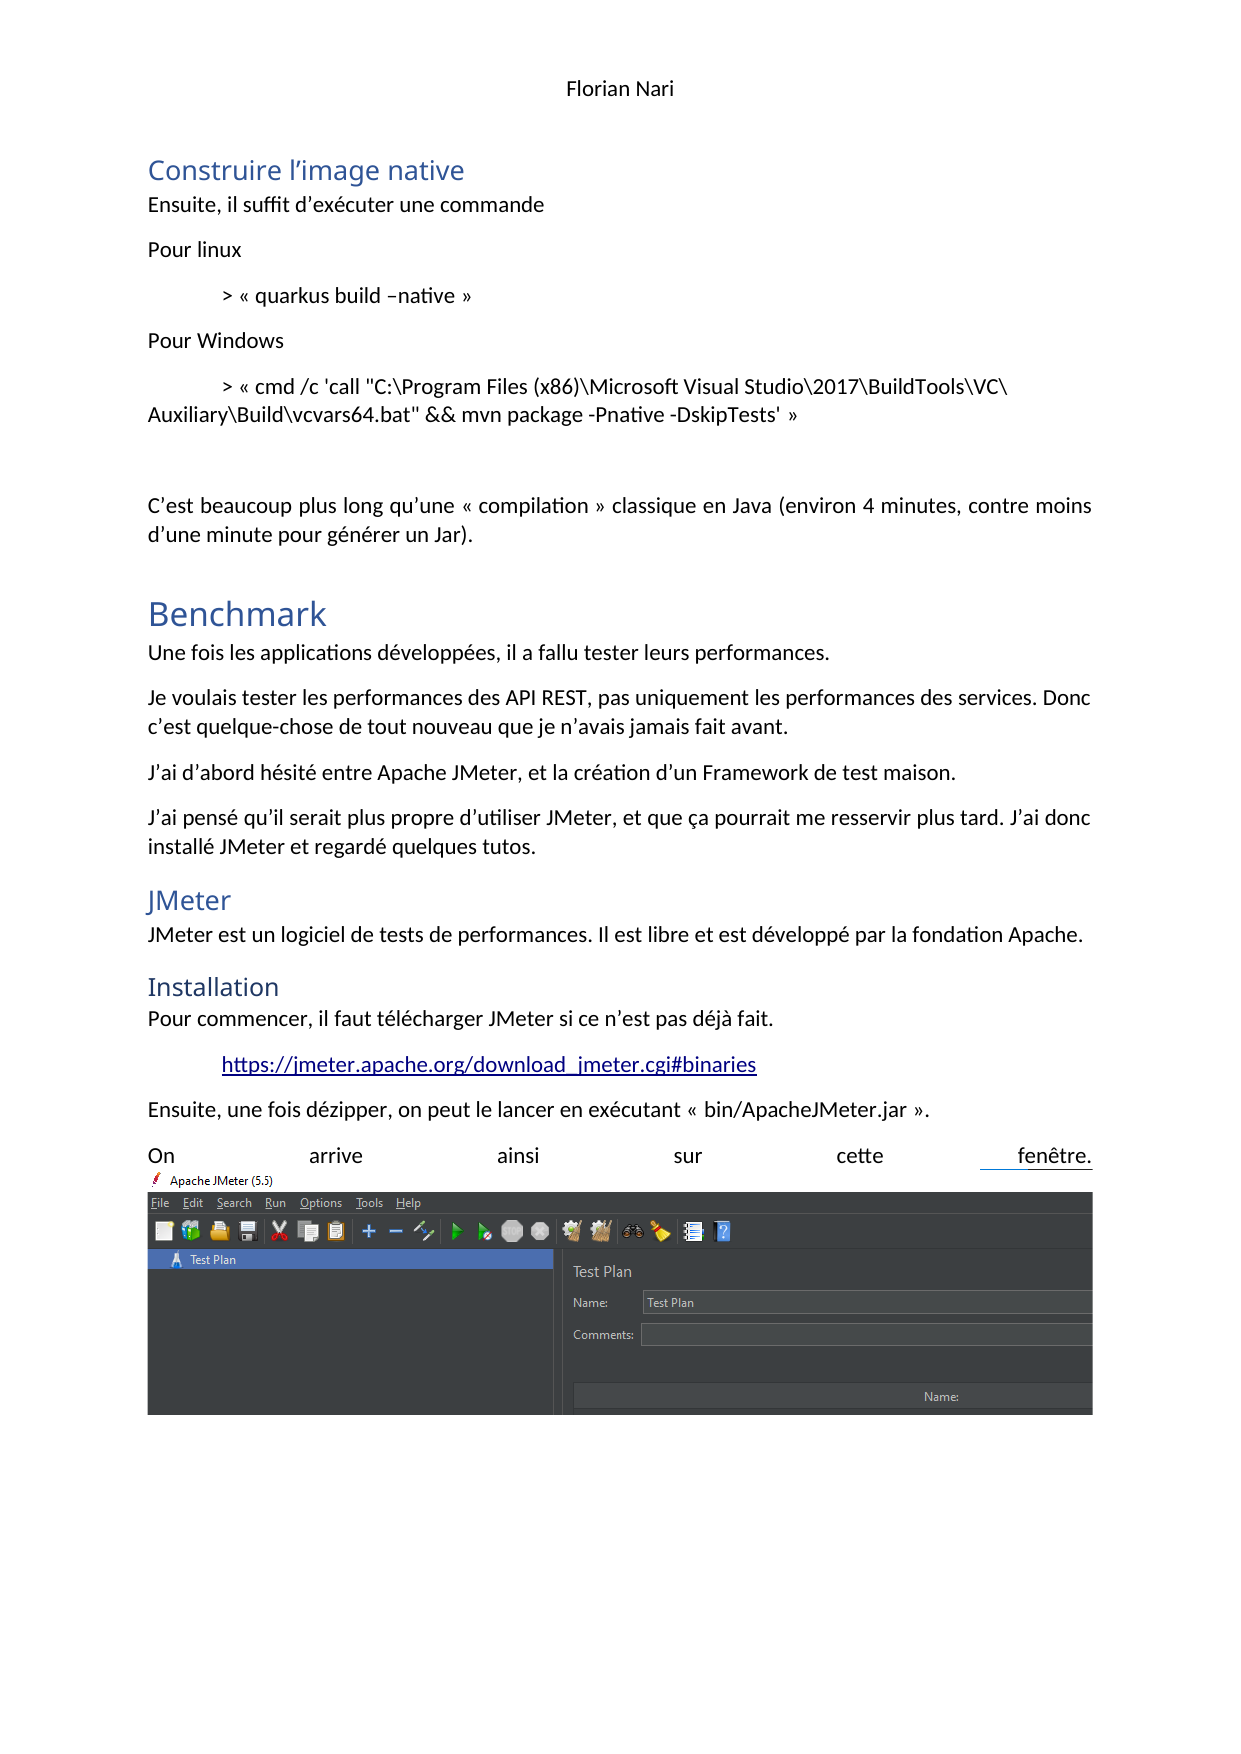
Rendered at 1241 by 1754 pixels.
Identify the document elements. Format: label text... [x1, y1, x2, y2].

text J’ai d’abord hésité entre Apache JMeter, et la création d’un Framework de test maison. [148, 758, 1093, 786]
text Pour commencer, il faut télécharger JMeter si ce n’est pas déjà fait. [148, 1004, 1093, 1032]
text Pour Windows [148, 326, 1093, 354]
text > « quarkus build –native » [148, 281, 1093, 309]
text Pour linux [148, 235, 1093, 263]
text JMeter est un logiciel de tests de performances. Il est libre et est développé par la fondation Apache. [148, 920, 1093, 948]
text Une fois les applications développées, il a fallu tester leurs performances. [148, 638, 1093, 666]
subtitle Installation [148, 969, 1093, 1003]
text Je voulais tester les performances des API REST, pas uniquement les performances des services. Donc c’est quelque-chose de tout nouveau que je n’avais jamais fait avant. [148, 683, 1093, 740]
text https://jmeter.apache.org/download_jmeter.cgi#binaries [148, 1050, 1093, 1078]
text C’est beaucoup plus long qu’une « compilation » classique en Java (environ 4 minutes, contre moins d’une minute pour générer un Jar). [148, 492, 1093, 548]
subtitle JMeter [148, 882, 1093, 919]
text J’ai pensé qu’il serait plus propre d’utiliser JMeter, et que ça pourrait me resservir plus tard. J’ai donc installé JMeter et regardé quelques tutos. [148, 803, 1093, 860]
text Ensuite, une fois dézipper, on peut le lancer en exécutant « bin/ApacheJMeter.jar ». [148, 1095, 1093, 1123]
text > « cmd /c 'call "C:\Program Files (x86)\Microsoft Visual Studio\2017\BuildTools\VC\Auxiliary\Build\vcvars64.bat" && mvn package -Pnative -DskipTests' » [148, 372, 1093, 429]
subtitle Benchmark [148, 591, 1093, 636]
text Ensuite, il suffit d’exécuter une commande [148, 190, 1093, 218]
subtitle Construire l’image native [148, 152, 1093, 189]
text On arrive ainsi sur cette fenêtre. [148, 1141, 1093, 1169]
